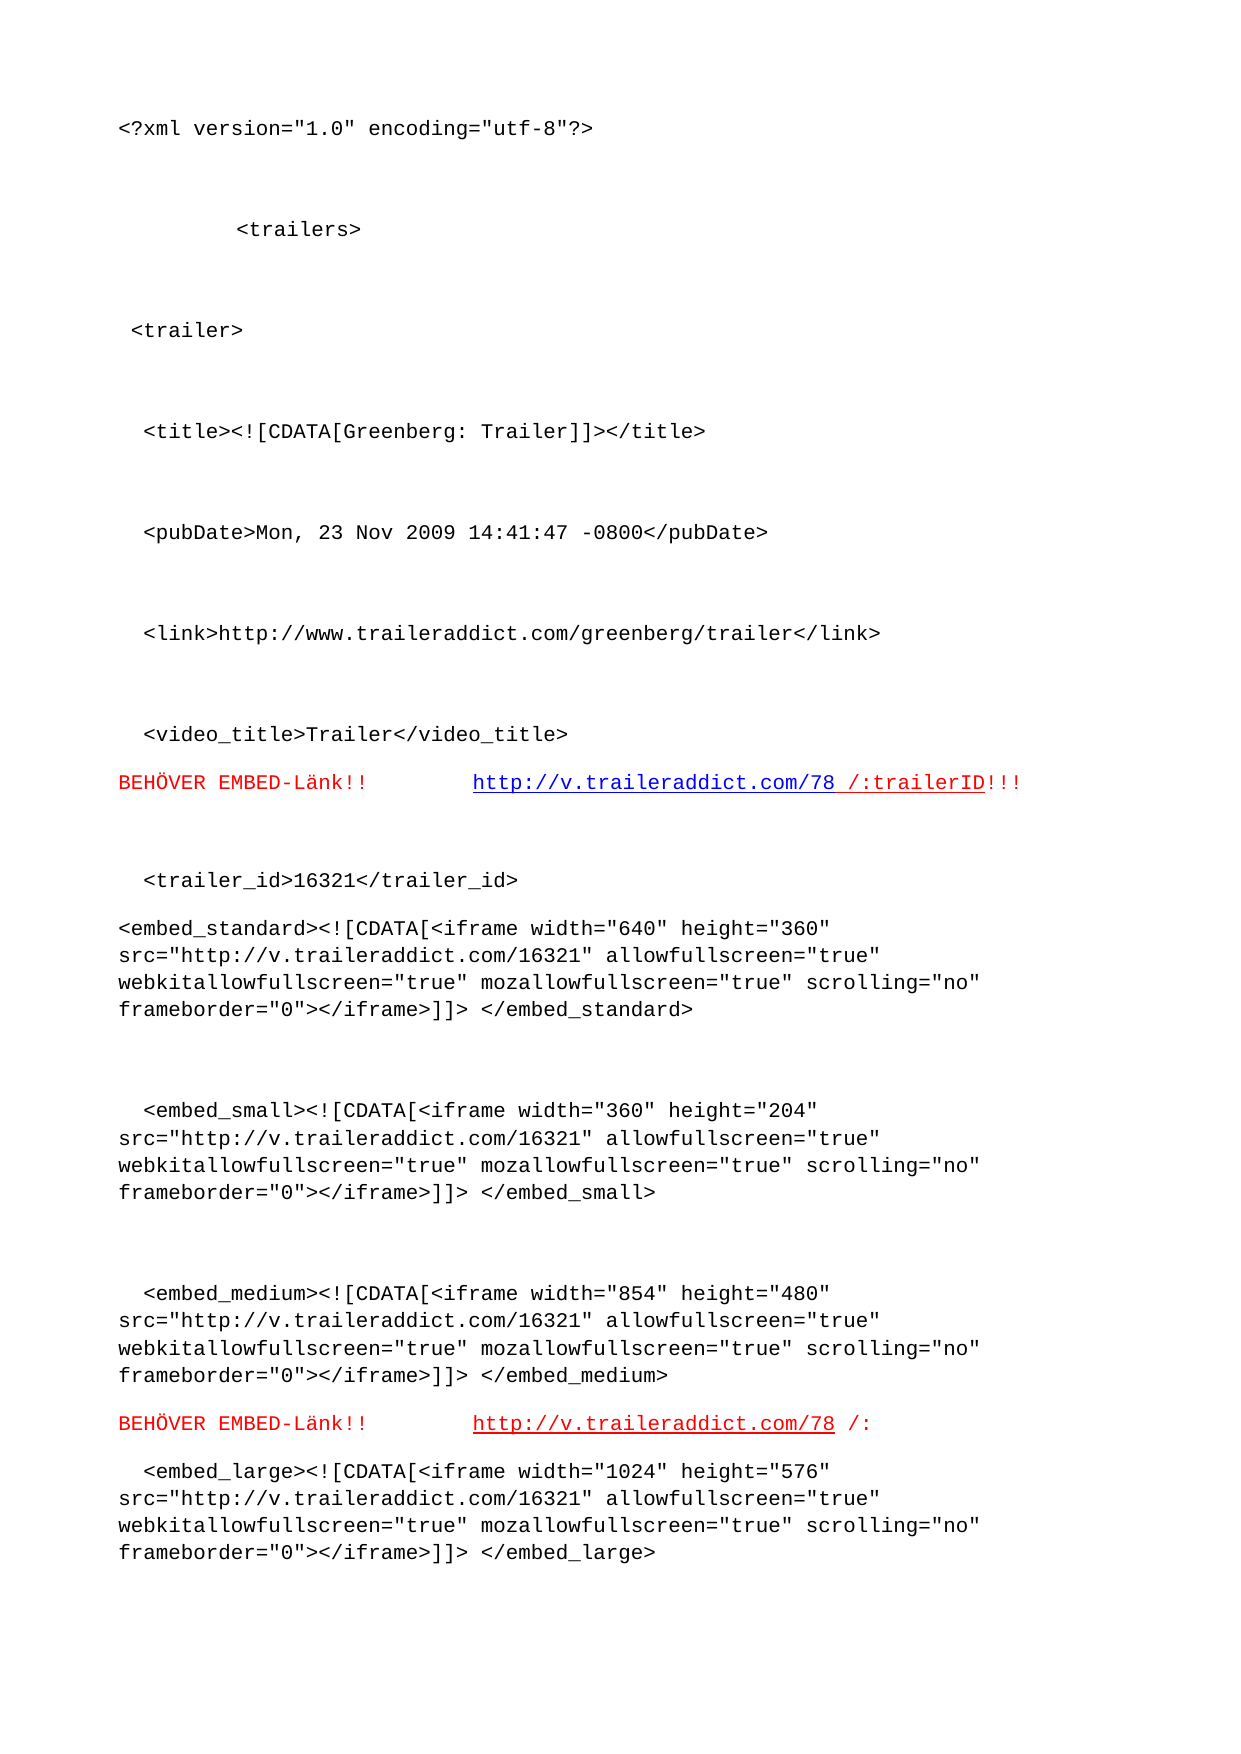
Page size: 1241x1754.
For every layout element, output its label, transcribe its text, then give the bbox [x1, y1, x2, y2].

text <trailer> [118, 320, 1122, 344]
text <trailers> [118, 219, 1122, 243]
text <title><![CDATA[Greenberg: Trailer]]></title> [118, 421, 1122, 445]
text <pubDate>Mon, 23 Nov 2009 14:41:47 -0800</pubDate> [118, 522, 1122, 546]
text <?xml version="1.0" encoding="utf-8"?> [118, 118, 1122, 142]
text <trailer_id>16321</trailer_id> [118, 870, 1122, 893]
text BEHÖVER EMBED-Länk!! http://v.traileraddict.com/78 /:trailerID!!! [118, 772, 1122, 796]
text <link>http://www.traileraddict.com/greenberg/trailer</link> [118, 623, 1122, 647]
text BEHÖVER EMBED-Länk!! http://v.traileraddict.com/78 /: [118, 1413, 1122, 1436]
text <embed_standard><![CDATA[<iframe width="640" height="360" src="http://v.traileraddict.com/16321" allowfullscreen="true" webkitallowfullscreen="true" mozallowfullscreen="true" scrolling="no" frameborder="0"></iframe>]]> </embed_standard> [118, 918, 1122, 1023]
text <embed_large><![CDATA[<iframe width="1024" height="576" src="http://v.traileraddict.com/16321" allowfullscreen="true" webkitallowfullscreen="true" mozallowfullscreen="true" scrolling="no" frameborder="0"></iframe>]]> </embed_large> [118, 1461, 1122, 1566]
text <embed_medium><![CDATA[<iframe width="854" height="480" src="http://v.traileraddict.com/16321" allowfullscreen="true" webkitallowfullscreen="true" mozallowfullscreen="true" scrolling="no" frameborder="0"></iframe>]]> </embed_medium> [118, 1283, 1122, 1388]
text <video_title>Trailer</video_title> [118, 724, 1122, 748]
text <embed_small><![CDATA[<iframe width="360" height="204" src="http://v.traileraddict.com/16321" allowfullscreen="true" webkitallowfullscreen="true" mozallowfullscreen="true" scrolling="no" frameborder="0"></iframe>]]> </embed_small> [118, 1101, 1122, 1206]
